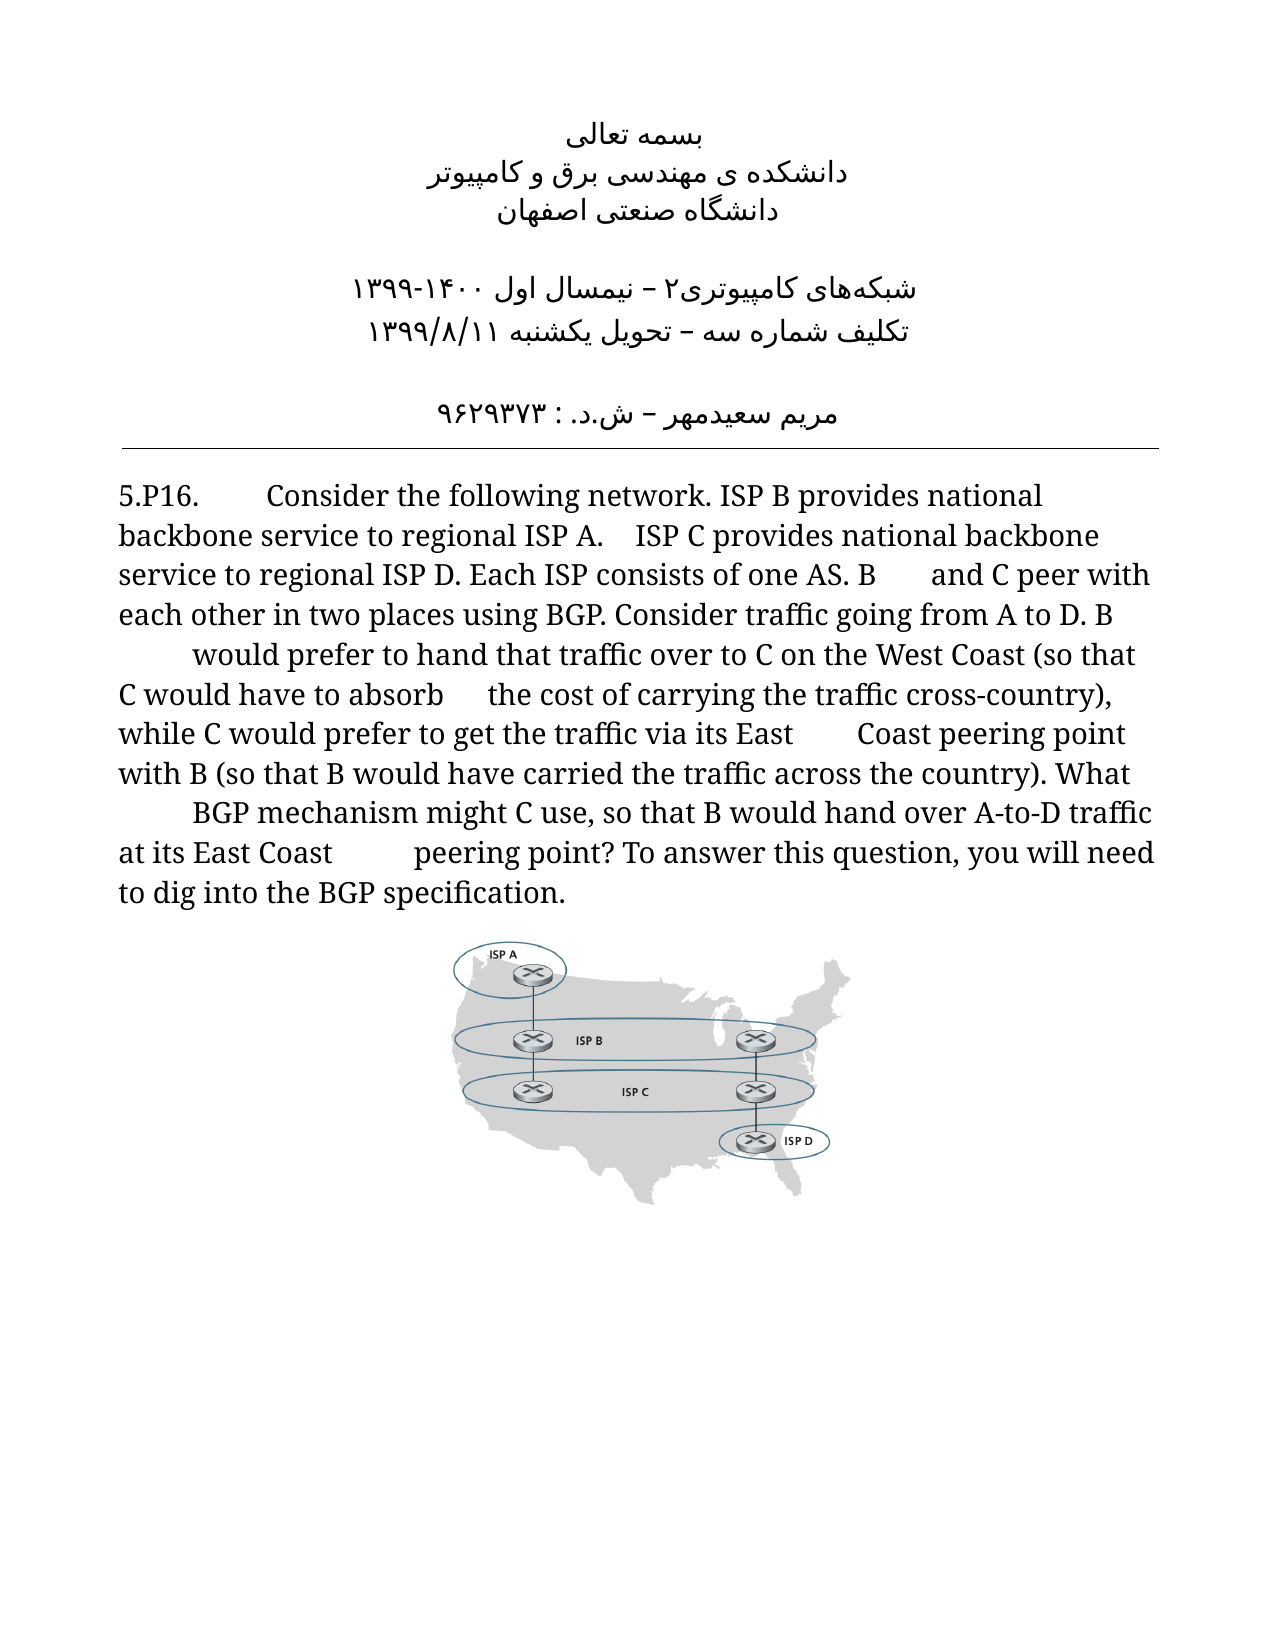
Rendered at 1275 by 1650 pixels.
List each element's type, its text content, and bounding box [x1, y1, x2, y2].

picture [537, 954, 874, 1209]
text 5.P16. Consider the following network. ISP B provides national backbone service to regional ISP A. ISP C provides national backbone service to regional ISP D. Each ISP consists of one AS. B and C peer with each other in two places using BGP. Consider traffic going from A to D. B would prefer to hand that traffic over to C on the West Coast (so that C would have to absorb the cost of carrying the traffic cross-country), while C would prefer to get the traffic via its East Coast peering point with B (so that B would have carried the traffic across the country). What BGP mechanism might C use, so that B would hand over A-to-D traffic at its East Coast peering point? To answer this question, you will need to dig into the BGP specification. [118, 475, 1157, 912]
text مریم سعیدمهر – ش.د. : ۹۶۲۹۳۷۳ [118, 393, 1157, 436]
text دانشکده ی مهندسی برق و کامپیوتر [118, 156, 1157, 194]
text بسمه تعالی [118, 118, 1157, 156]
text دانشگاه صنعتی اصفهان [118, 194, 1157, 232]
text شبکه‌های کامپیوتری۲ – نیمسال اول ۱۴۰۰-۱۳۹۹ [118, 272, 1157, 310]
text تکلیف شماره سه – تحویل یکشنبه ۱۳۹۹/۸/۱۱ [118, 310, 1157, 353]
